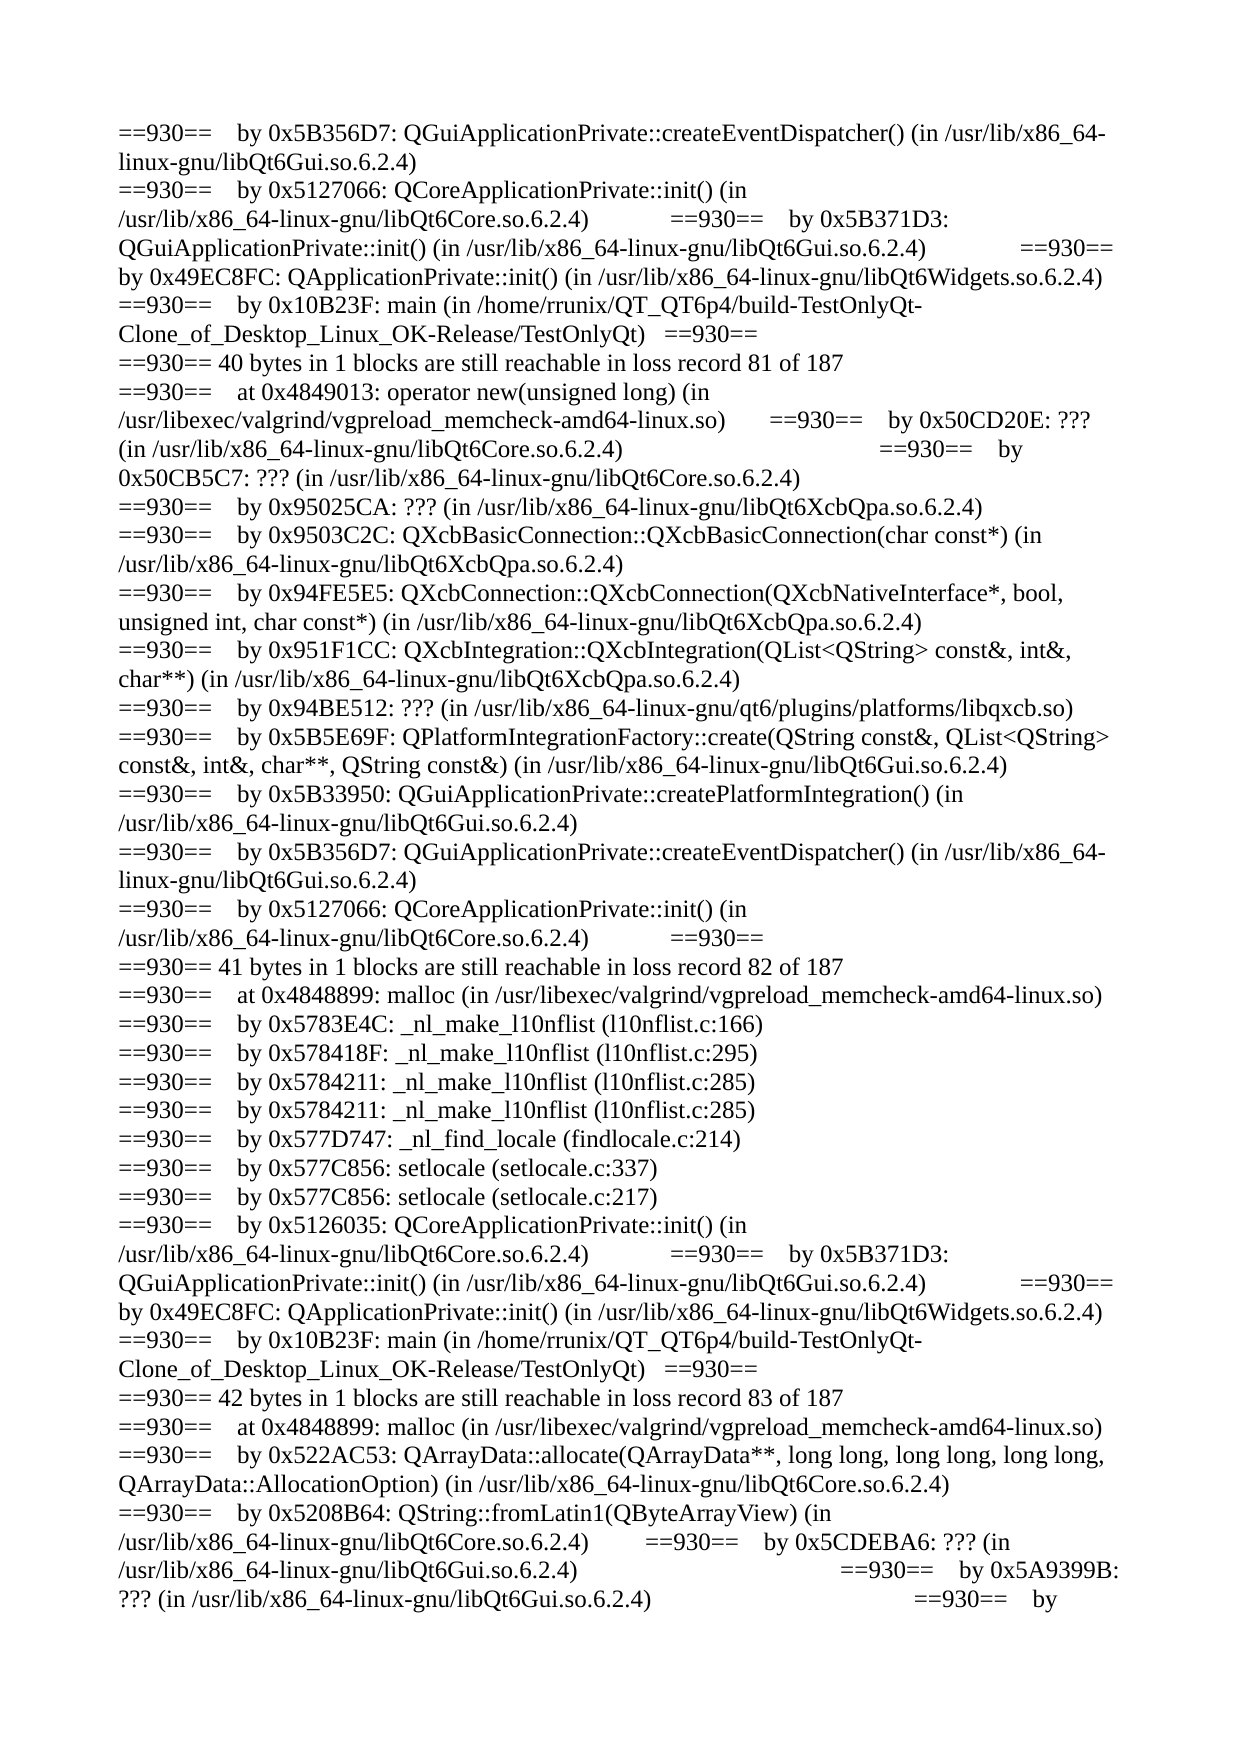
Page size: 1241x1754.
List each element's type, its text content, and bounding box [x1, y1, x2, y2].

text ==930== by 0x5B356D7: QGuiApplicationPrivate::createEventDispatcher() (in /usr/lib/x86_64-linux-gnu/libQt6Gui.so.6.2.4) ==930== by 0x5127066: QCoreApplicationPrivate::init() (in /usr/lib/x86_64-linux-gnu/libQt6Core.so.6.2.4) ==930== by 0x5B371D3: QGuiApplicationPrivate::init() (in /usr/lib/x86_64-linux-gnu/libQt6Gui.so.6.2.4) ==930== by 0x49EC8FC: QApplicationPrivate::init() (in /usr/lib/x86_64-linux-gnu/libQt6Widgets.so.6.2.4) ==930== by 0x10B23F: main (in /home/rrunix/QT_QT6p4/build-TestOnlyQt-Clone_of_Desktop_Linux_OK-Release/TestOnlyQt) ==930== ==930== 40 bytes in 1 blocks are still reachable in loss record 81 of 187 ==930== at 0x4849013: operator new(unsigned long) (in /usr/libexec/valgrind/vgpreload_memcheck-amd64-linux.so) ==930== by 0x50CD20E: ??? (in /usr/lib/x86_64-linux-gnu/libQt6Core.so.6.2.4) ==930== by 0x50CB5C7: ??? (in /usr/lib/x86_64-linux-gnu/libQt6Core.so.6.2.4) ==930== by 0x95025CA: ??? (in /usr/lib/x86_64-linux-gnu/libQt6XcbQpa.so.6.2.4) ==930== by 0x9503C2C: QXcbBasicConnection::QXcbBasicConnection(char const*) (in /usr/lib/x86_64-linux-gnu/libQt6XcbQpa.so.6.2.4) ==930== by 0x94FE5E5: QXcbConnection::QXcbConnection(QXcbNativeInterface*, bool, unsigned int, char const*) (in /usr/lib/x86_64-linux-gnu/libQt6XcbQpa.so.6.2.4) ==930== by 0x951F1CC: QXcbIntegration::QXcbIntegration(QList<QString> const&, int&, char**) (in /usr/lib/x86_64-linux-gnu/libQt6XcbQpa.so.6.2.4) ==930== by 0x94BE512: ??? (in /usr/lib/x86_64-linux-gnu/qt6/plugins/platforms/libqxcb.so) ==930== by 0x5B5E69F: QPlatformIntegrationFactory::create(QString const&, QList<QString> const&, int&, char**, QString const&) (in /usr/lib/x86_64-linux-gnu/libQt6Gui.so.6.2.4) ==930== by 0x5B33950: QGuiApplicationPrivate::createPlatformIntegration() (in /usr/lib/x86_64-linux-gnu/libQt6Gui.so.6.2.4) ==930== by 0x5B356D7: QGuiApplicationPrivate::createEventDispatcher() (in /usr/lib/x86_64-linux-gnu/libQt6Gui.so.6.2.4) ==930== by 0x5127066: QCoreApplicationPrivate::init() (in /usr/lib/x86_64-linux-gnu/libQt6Core.so.6.2.4) ==930== ==930== 41 bytes in 1 blocks are still reachable in loss record 82 of 187 ==930== at 0x4848899: malloc (in /usr/libexec/valgrind/vgpreload_memcheck-amd64-linux.so) ==930== by 0x5783E4C: _nl_make_l10nflist (l10nflist.c:166) ==930== by 0x578418F: _nl_make_l10nflist (l10nflist.c:295) ==930== by 0x5784211: _nl_make_l10nflist (l10nflist.c:285) ==930== by 0x5784211: _nl_make_l10nflist (l10nflist.c:285) ==930== by 0x577D747: _nl_find_locale (findlocale.c:214) ==930== by 0x577C856: setlocale (setlocale.c:337) ==930== by 0x577C856: setlocale (setlocale.c:217) ==930== by 0x5126035: QCoreApplicationPrivate::init() (in /usr/lib/x86_64-linux-gnu/libQt6Core.so.6.2.4) ==930== by 0x5B371D3: QGuiApplicationPrivate::init() (in /usr/lib/x86_64-linux-gnu/libQt6Gui.so.6.2.4) ==930== by 0x49EC8FC: QApplicationPrivate::init() (in /usr/lib/x86_64-linux-gnu/libQt6Widgets.so.6.2.4) ==930== by 0x10B23F: main (in /home/rrunix/QT_QT6p4/build-TestOnlyQt-Clone_of_Desktop_Linux_OK-Release/TestOnlyQt) ==930== ==930== 42 bytes in 1 blocks are still reachable in loss record 83 of 187 ==930== at 0x4848899: malloc (in /usr/libexec/valgrind/vgpreload_memcheck-amd64-linux.so) ==930== by 0x522AC53: QArrayData::allocate(QArrayData**, long long, long long, long long, QArrayData::AllocationOption) (in /usr/lib/x86_64-linux-gnu/libQt6Core.so.6.2.4) ==930== by 0x5208B64: QString::fromLatin1(QByteArrayView) (in /usr/lib/x86_64-linux-gnu/libQt6Core.so.6.2.4) ==930== by 0x5CDEBA6: ??? (in /usr/lib/x86_64-linux-gnu/libQt6Gui.so.6.2.4) ==930== by 0x5A9399B: ??? (in /usr/lib/x86_64-linux-gnu/libQt6Gui.so.6.2.4) ==930== by [118, 118, 1122, 1613]
